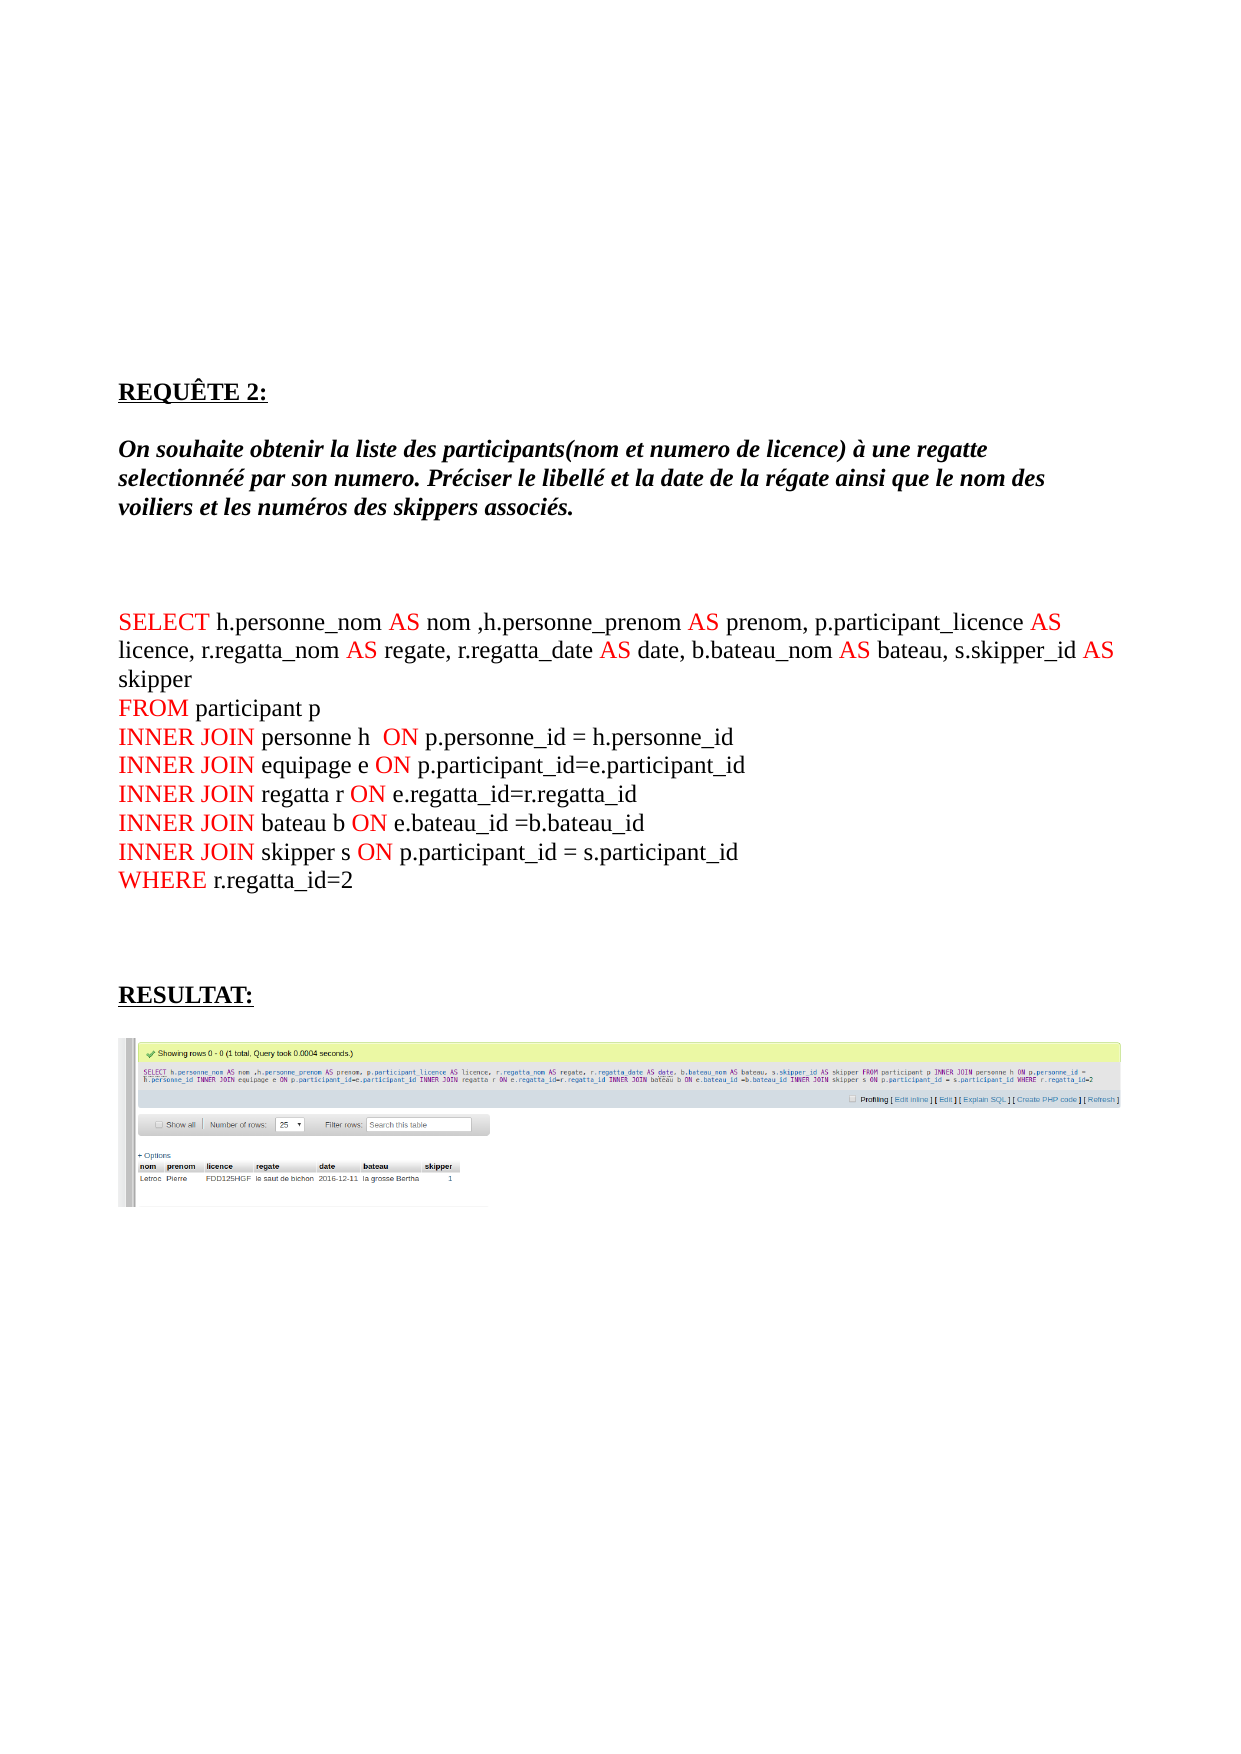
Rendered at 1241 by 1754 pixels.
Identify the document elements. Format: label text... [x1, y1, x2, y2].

text INNER JOIN regatta r ON e.regatta_id=r.regatta_id [118, 779, 1122, 808]
text FROM participant p [118, 693, 1122, 722]
text RESULTAT: [118, 981, 1122, 1009]
text INNER JOIN skipper s ON p.participant_id = s.participant_id [118, 837, 1122, 866]
picture [118, 1038, 1123, 1207]
text INNER JOIN bateau b ON e.bateau_id =b.bateau_id [118, 808, 1122, 837]
text REQUÊTE 2: [118, 377, 1122, 406]
text On souhaite obtenir la liste des participants(nom et numero de licence) à une regatte selectionnéé par son numero. Préciser le libellé et la date de la régate ainsi que le nom des voiliers et les numéros des skippers associés. [118, 434, 1122, 521]
text INNER JOIN equipage e ON p.participant_id=e.participant_id [118, 751, 1122, 779]
text SELECT h.personne_nom AS nom ,h.personne_prenom AS prenom, p.participant_licence AS licence, r.regatta_nom AS regate, r.regatta_date AS date, b.bateau_nom AS bateau, s.skipper_id AS skipper [118, 607, 1122, 693]
text WHERE r.regatta_id=2 [118, 866, 1122, 894]
text INNER JOIN personne h ON p.personne_id = h.personne_id [118, 722, 1122, 751]
